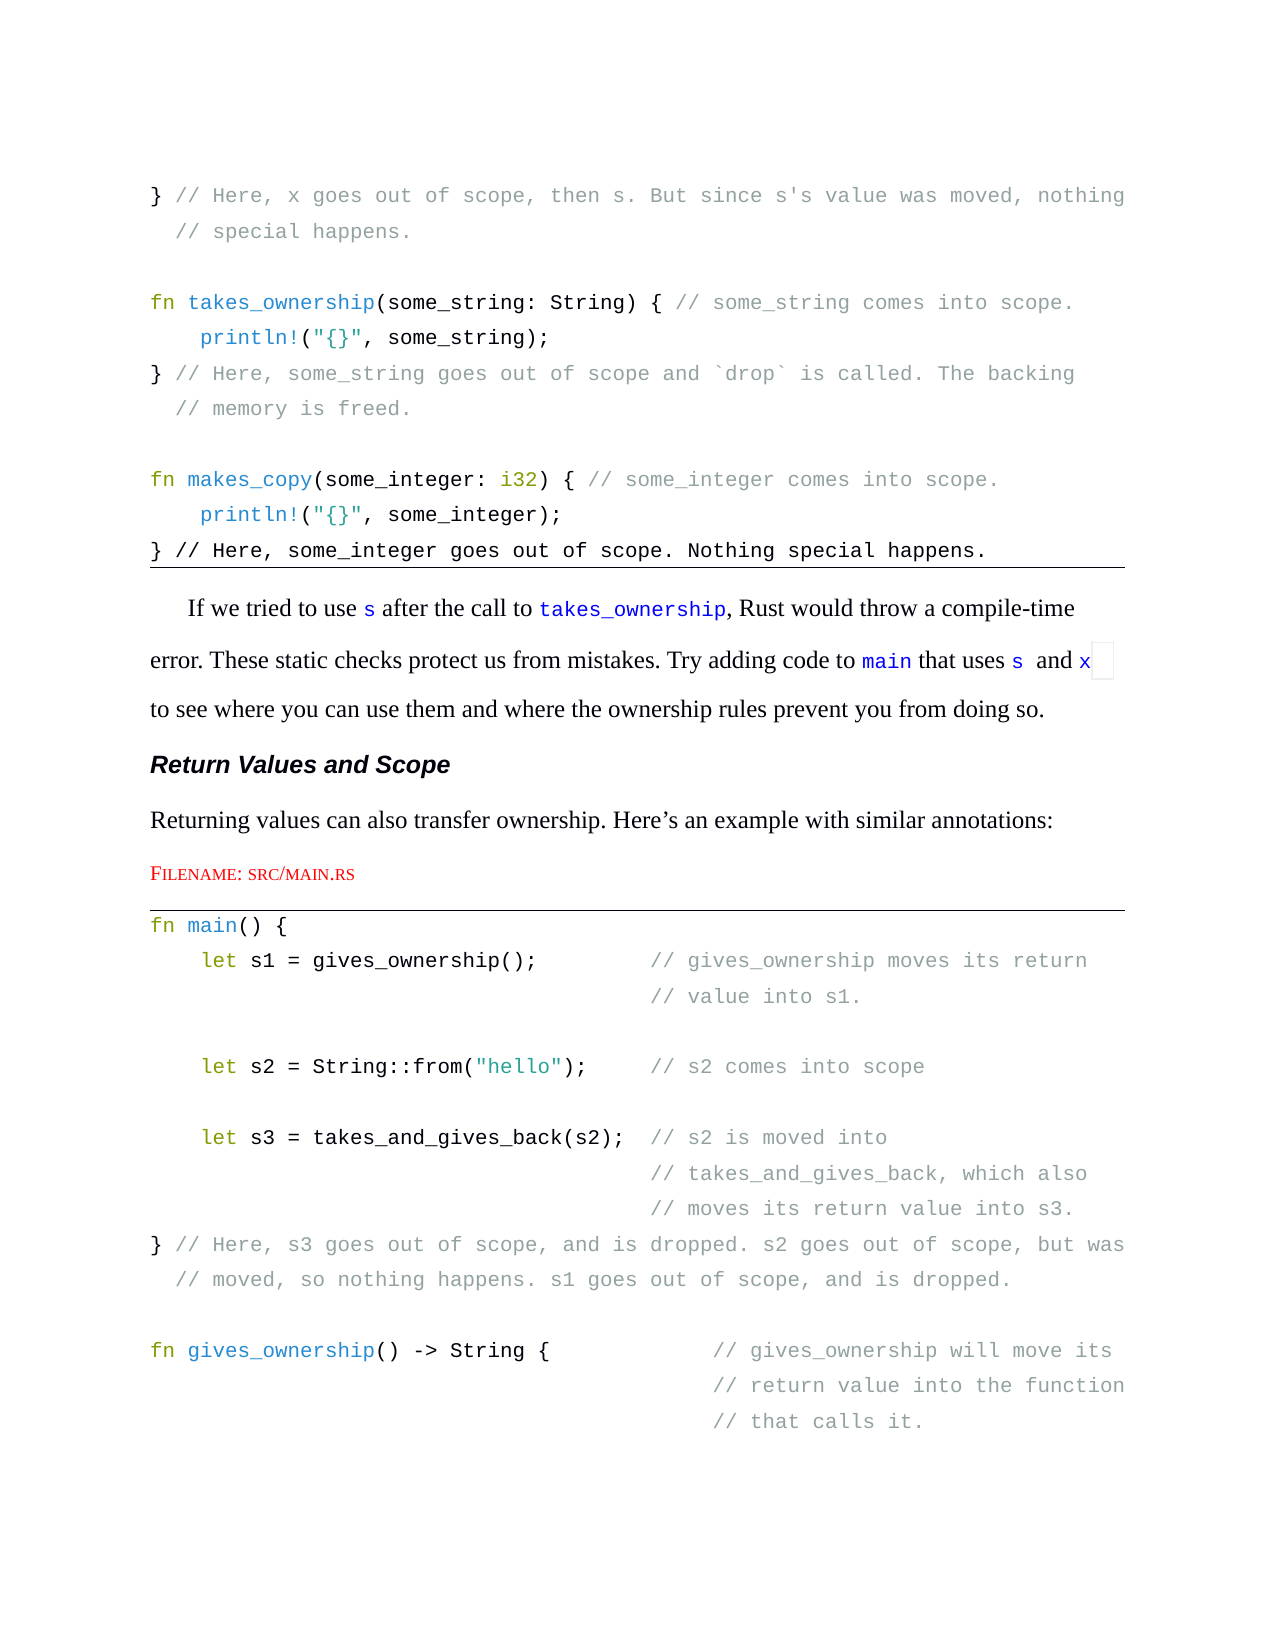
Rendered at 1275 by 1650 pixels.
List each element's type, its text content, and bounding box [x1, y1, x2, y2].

text let s1 = gives_ownership(); // gives_ownership moves its return [150, 950, 1125, 974]
text fn gives_ownership() -> String { // gives_ownership will move its [150, 1340, 1125, 1363]
text // moves its return value into s3. [150, 1198, 1125, 1222]
text let s3 = takes_and_gives_back(s2); // s2 is moved into [150, 1127, 1125, 1151]
text // takes_and_gives_back, which also [150, 1163, 1125, 1186]
text // moved, so nothing happens. s1 goes out of scope, and is dropped. [150, 1269, 1125, 1293]
text // return value into the function [150, 1375, 1125, 1399]
text fn main() { [150, 911, 1125, 938]
text } // Here, s3 goes out of scope, and is dropped. s2 goes out of scope, but was [150, 1234, 1125, 1257]
text } // Here, some_string goes out of scope and `drop` is called. The backing [150, 362, 1125, 386]
text fn takes_ownership(some_string: String) { // some_string comes into scope. [150, 292, 1125, 315]
text println!("{}", some_integer); [150, 504, 1125, 528]
text println!("{}", some_string); [150, 327, 1125, 351]
text Filename: src/main.rs [150, 861, 1125, 885]
text fn makes_copy(some_integer: i32) { // some_integer comes into scope. [150, 469, 1125, 492]
text Returning values can also transfer ownership. Here’s an example with similar annotations: [150, 806, 1125, 834]
text let s2 = String::from("hello"); // s2 comes into scope [150, 1057, 1125, 1080]
text } // Here, x goes out of scope, then s. But since s's value was moved, nothing [150, 185, 1125, 209]
text // special happens. [150, 221, 1125, 244]
text // memory is freed. [150, 398, 1125, 422]
text // that calls it. [150, 1411, 1125, 1434]
text Return Values and Scope [150, 750, 1125, 779]
text // value into s1. [150, 986, 1125, 1009]
text } // Here, some_integer goes out of scope. Nothing special happens. [150, 539, 1125, 567]
text If we tried to use s after the call to takes_ownership, Rust would throw a compile-time error. These static checks protect us from mistakes. Try adding code to main that uses s and x to see where you can use them and where the ownership rules prevent you from doing so. [150, 593, 1125, 723]
